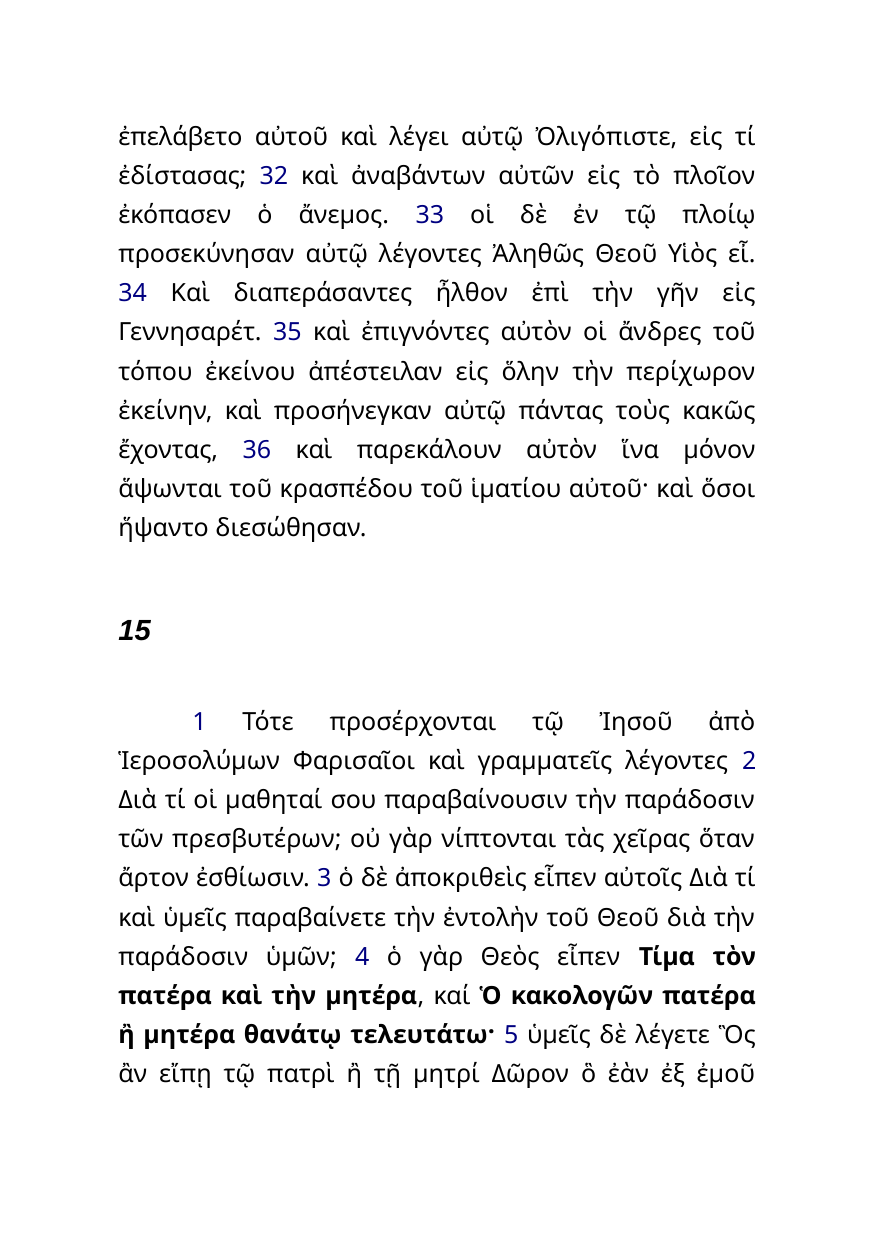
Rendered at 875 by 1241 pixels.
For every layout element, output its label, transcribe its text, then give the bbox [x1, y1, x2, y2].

text 1 Τότε προσέρχονται τῷ Ἰησοῦ ἀπὸ Ἱεροσολύμων Φαρισαῖοι καὶ γραμματεῖς λέγοντες 2 Διὰ τί οἱ μαθηταί σου παραβαίνουσιν τὴν παράδοσιν τῶν πρεσβυτέρων; οὐ γὰρ νίπτονται τὰς χεῖρας ὅταν ἄρτον ἐσθίωσιν. 3 ὁ δὲ ἀποκριθεὶς εἶπεν αὐτοῖς Διὰ τί καὶ ὑμεῖς παραβαίνετε τὴν ἐντολὴν τοῦ Θεοῦ διὰ τὴν παράδοσιν ὑμῶν; 4 ὁ γὰρ Θεὸς εἶπεν Τίμα τὸν πατέρα καὶ τὴν μητέρα, καί Ὁ κακολογῶν πατέρα ἢ μητέρα θανάτῳ τελευτάτω· 5 ὑμεῖς δὲ λέγετε Ὃς ἂν εἴπῃ τῷ πατρὶ ἢ τῇ μητρί Δῶρον ὃ ἐὰν ἐξ ἐμοῦ [118, 703, 756, 1090]
text ἐπελάβετο αὐτοῦ καὶ λέγει αὐτῷ Ὀλιγόπιστε, εἰς τί ἐδίστασας; 32 καὶ ἀναβάντων αὐτῶν εἰς τὸ πλοῖον ἐκόπασεν ὁ ἄνεμος. 33 οἱ δὲ ἐν τῷ πλοίῳ προσεκύνησαν αὐτῷ λέγοντες Ἀληθῶς Θεοῦ Υἱὸς εἶ. 34 Καὶ διαπεράσαντες ἦλθον ἐπὶ τὴν γῆν εἰς Γεννησαρέτ. 35 καὶ ἐπιγνόντες αὐτὸν οἱ ἄνδρες τοῦ τόπου ἐκείνου ἀπέστειλαν εἰς ὅλην τὴν περίχωρον ἐκείνην, καὶ προσήνεγκαν αὐτῷ πάντας τοὺς κακῶς ἔχοντας, 36 καὶ παρεκάλουν αὐτὸν ἵνα μόνον ἅψωνται τοῦ κρασπέδου τοῦ ἱματίου αὐτοῦ· καὶ ὅσοι ἥψαντο διεσώθησαν. [118, 118, 756, 544]
subtitle 15 [118, 613, 756, 647]
